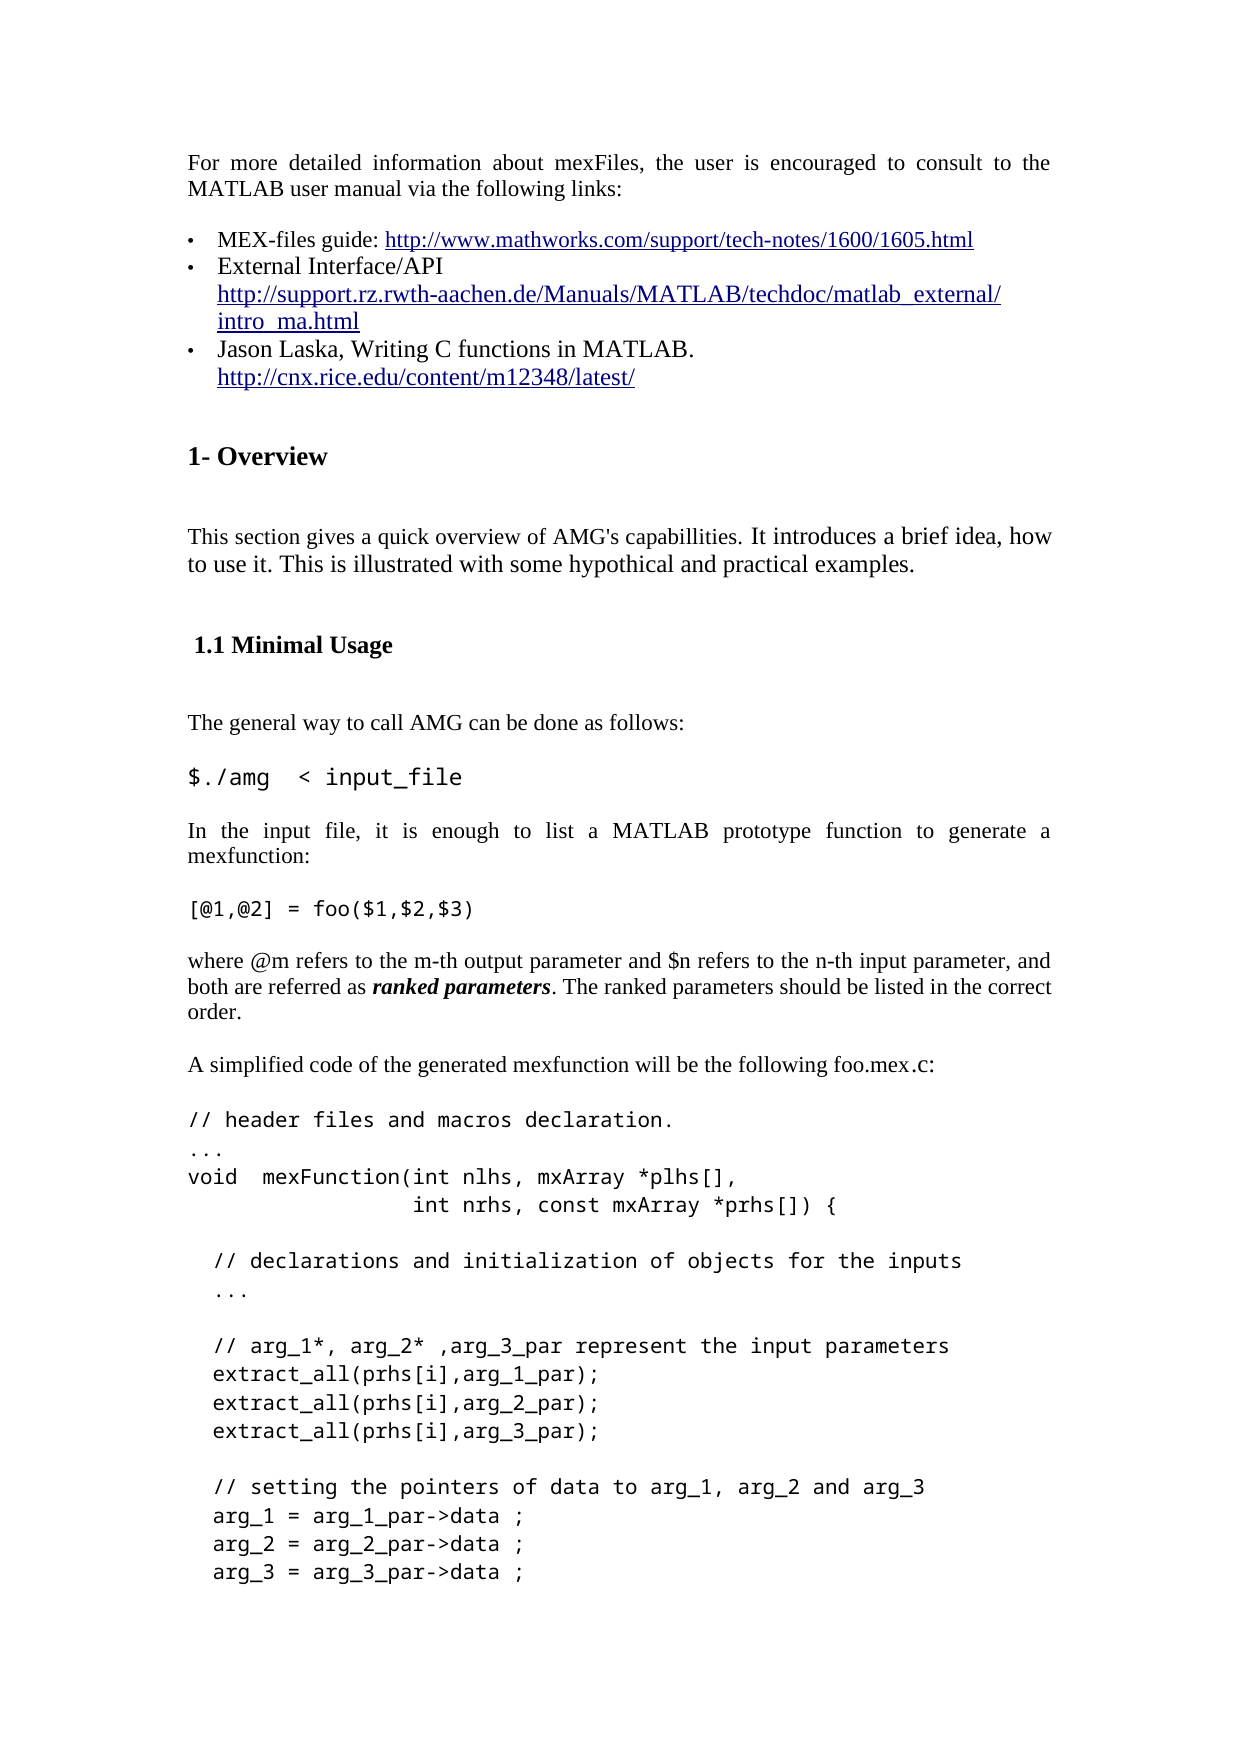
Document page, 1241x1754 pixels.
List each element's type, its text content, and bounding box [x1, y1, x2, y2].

text The general way to call AMG can be done as follows: [187, 710, 1053, 735]
text For more detailed information about mexFiles, the user is encouraged to consult to the MATLAB user manual via the following links: [187, 150, 1053, 201]
text arg_3 = arg_3_par->data ; [187, 1557, 1053, 1585]
text // header files and macros declaration. [187, 1106, 1053, 1134]
list MEX-files guide: http://www.mathworks.com/support/tech-notes/1600/1605.html [187, 227, 1053, 252]
text A simplified code of the generated mexfunction will be the following foo.mex.c: [187, 1050, 1053, 1078]
text int nrhs, const mxArray *prhs[]) { [187, 1190, 1053, 1218]
text // declarations and initialization of objects for the inputs [187, 1247, 1053, 1275]
text arg_2 = arg_2_par->data ; [187, 1529, 1053, 1557]
text This section gives a quick overview of AMG's capabillities. It introduces a brief idea, how to use it. This is illustrated with some hypothical and practical examples. [187, 522, 1053, 578]
text $./amg < input_file [187, 761, 1053, 792]
text where @m refers to the m-th output parameter and $n refers to the n-th input parameter, and both are referred as ranked parameters. The ranked parameters should be listed in the correct order. [187, 948, 1053, 1024]
text void mexFunction(int nlhs, mxArray *plhs[], [187, 1162, 1053, 1190]
list External Interface/API http://support.rz.rwth-aachen.de/Manuals/MATLAB/techdoc/matlab_external/intro_ma.html [187, 252, 1053, 335]
text extract_all(prhs[i],arg_1_par); [187, 1359, 1053, 1388]
text [@1,@2] = foo($1,$2,$3) [187, 894, 1053, 922]
list Minimal Usage [194, 631, 1053, 659]
list Jason Laska, Writing C functions in MATLAB. http://cnx.rice.edu/content/m12348/latest/ [187, 335, 1053, 391]
text arg_1 = arg_1_par->data ; [187, 1501, 1053, 1529]
text 1- Overview [187, 442, 1053, 471]
text extract_all(prhs[i],arg_2_par); [187, 1388, 1053, 1416]
text // setting the pointers of data to arg_1, arg_2 and arg_3 [187, 1472, 1053, 1501]
text In the input file, it is enough to list a MATLAB prototype function to generate a mexfunction: [187, 818, 1053, 869]
text ... [187, 1134, 1053, 1162]
text ... [187, 1275, 1053, 1303]
text extract_all(prhs[i],arg_3_par); [187, 1416, 1053, 1444]
text // arg_1*, arg_2* ,arg_3_par represent the input parameters [187, 1331, 1053, 1359]
